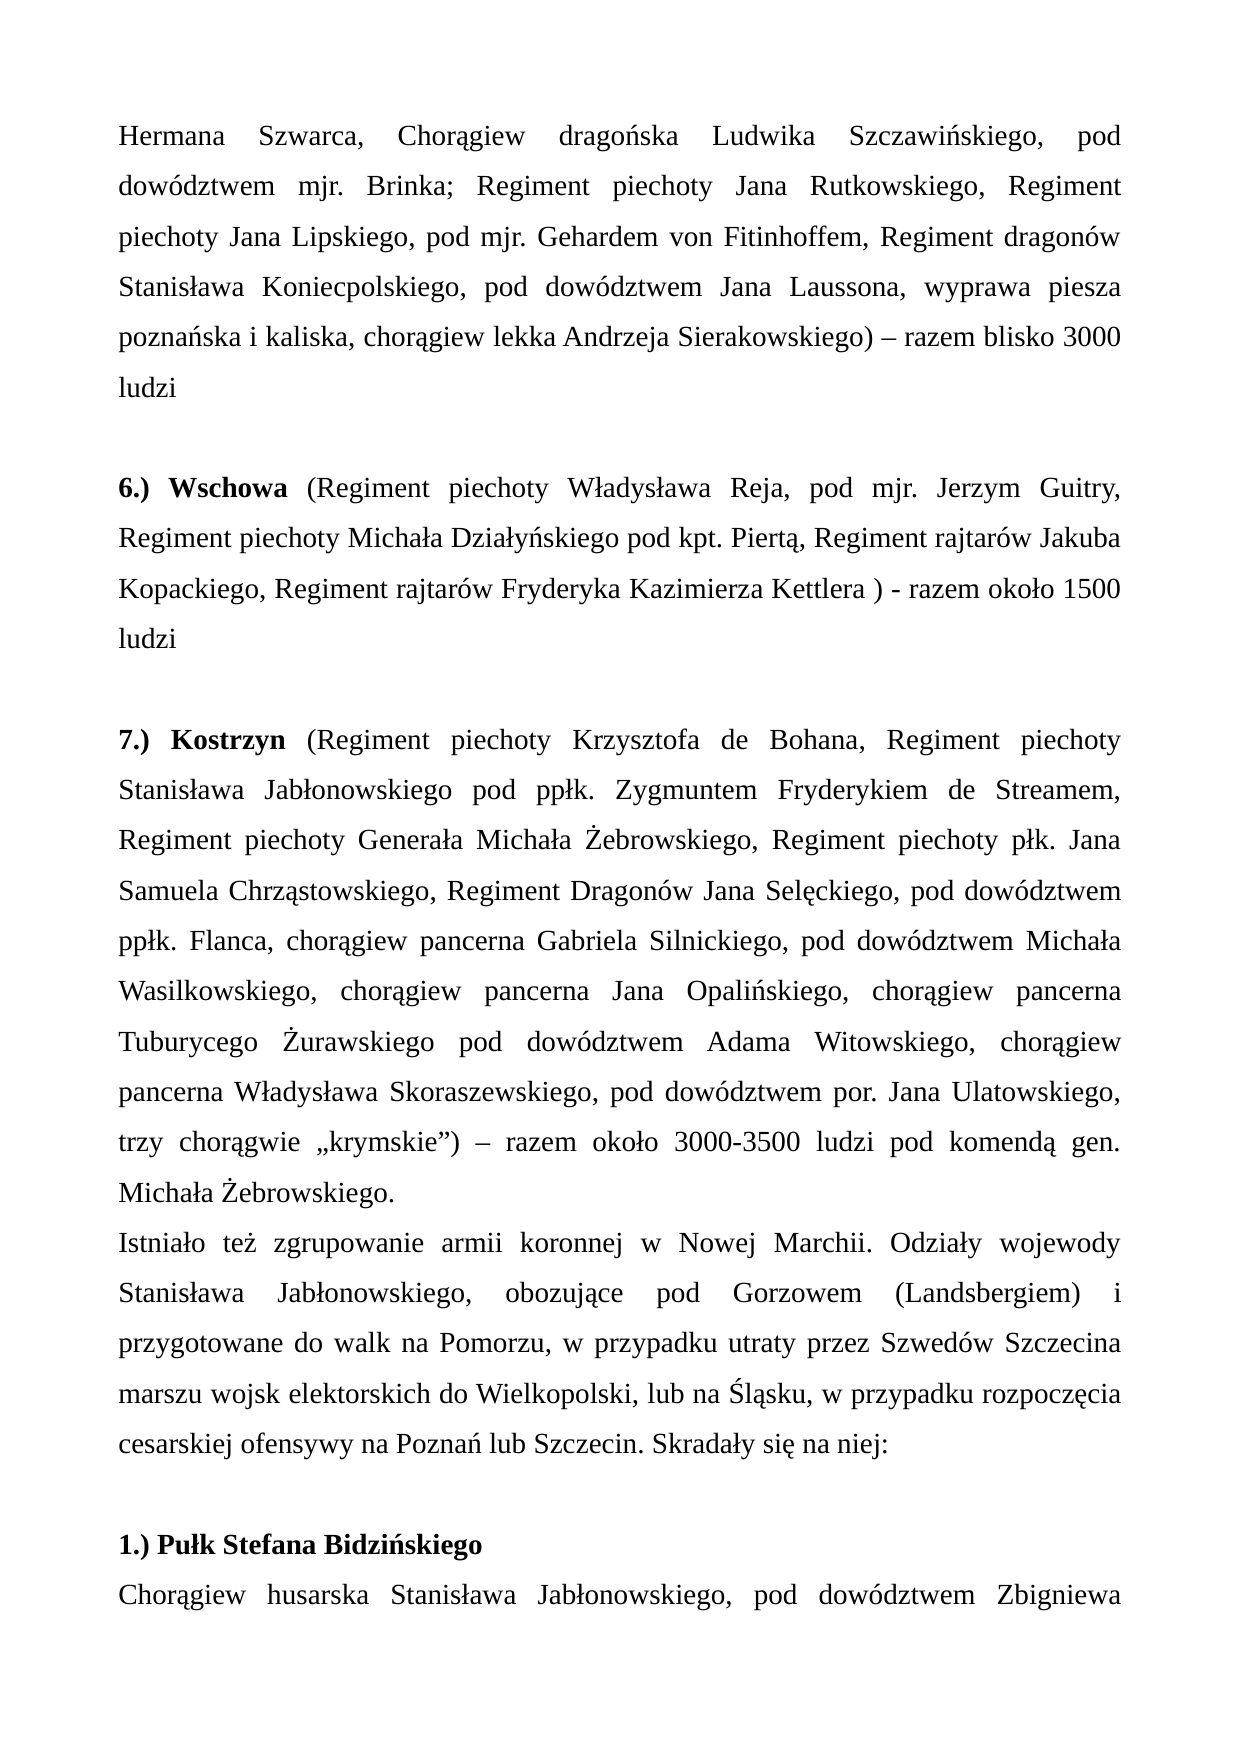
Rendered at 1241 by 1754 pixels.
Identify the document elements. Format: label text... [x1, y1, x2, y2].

text 6.) Wschowa (Regiment piechoty Władysława Reja, pod mjr. Jerzym Guitry, Regiment piechoty Michała Działyńskiego pod kpt. Piertą, Regiment rajtarów Jakuba Kopackiego, Regiment rajtarów Fryderyka Kazimierza Kettlera ) - razem około 1500 ludzi [118, 470, 1122, 655]
text 7.) Kostrzyn (Regiment piechoty Krzysztofa de Bohana, Regiment piechoty Stanisława Jabłonowskiego pod ppłk. Zygmuntem Fryderykiem de Streamem, Regiment piechoty Generała Michała Żebrowskiego, Regiment piechoty płk. Jana Samuela Chrząstowskiego, Regiment Dragonów Jana Selęckiego, pod dowództwem ppłk. Flanca, chorągiew pancerna Gabriela Silnickiego, pod dowództwem Michała Wasilkowskiego, chorągiew pancerna Jana Opalińskiego, chorągiew pancerna Tuburycego Żurawskiego pod dowództwem Adama Witowskiego, chorągiew pancerna Władysława Skoraszewskiego, pod dowództwem por. Jana Ulatowskiego, trzy chorągwie „krymskie”) – razem około 3000-3500 ludzi pod komendą gen. Michała Żebrowskiego. [118, 722, 1122, 1208]
text 1.) Pułk Stefana Bidzińskiego [118, 1527, 1122, 1560]
text Istniało też zgrupowanie armii koronnej w Nowej Marchii. Odziały wojewody Stanisława Jabłonowskiego, obozujące pod Gorzowem (Landsbergiem) i przygotowane do walk na Pomorzu, w przypadku utraty przez Szwedów Szczecina marszu wojsk elektorskich do Wielkopolski, lub na Śląsku, w przypadku rozpoczęcia cesarskiej ofensywy na Poznań lub Szczecin. Skradały się na niej: [118, 1225, 1122, 1460]
text Hermana Szwarca, Chorągiew dragońska Ludwika Szczawińskiego, pod dowództwem mjr. Brinka; Regiment piechoty Jana Rutkowskiego, Regiment piechoty Jana Lipskiego, pod mjr. Gehardem von Fitinhoffem, Regiment dragonów Stanisława Koniecpolskiego, pod dowództwem Jana Laussona, wyprawa piesza poznańska i kaliska, chorągiew lekka Andrzeja Sierakowskiego) – razem blisko 3000 ludzi [118, 118, 1122, 403]
text Chorągiew husarska Stanisława Jabłonowskiego, pod dowództwem Zbigniewa [118, 1577, 1122, 1611]
